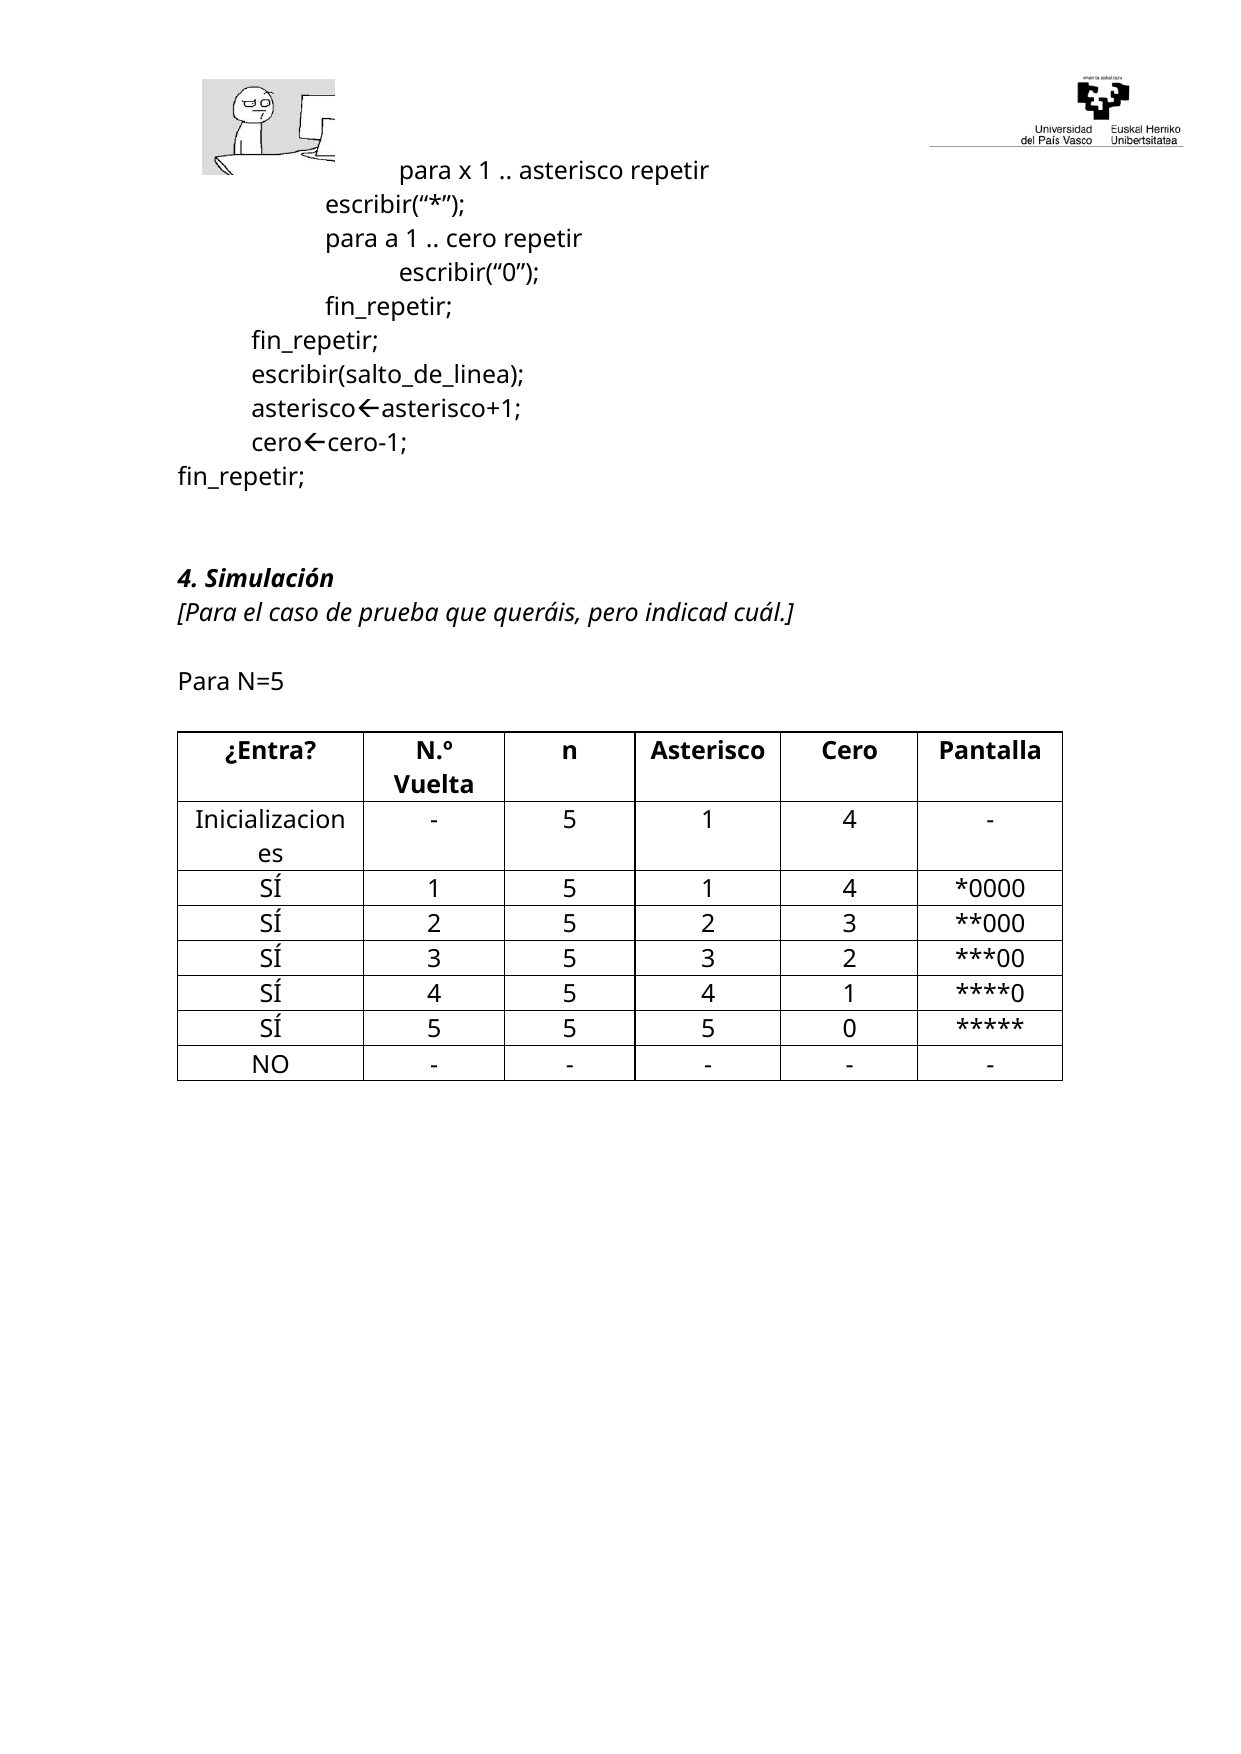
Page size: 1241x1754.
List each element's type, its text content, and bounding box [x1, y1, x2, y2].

table_cell - [781, 1046, 917, 1080]
table_cell *0000 [918, 871, 1062, 905]
table_cell 5 [636, 1011, 780, 1045]
text fin_repetir; [177, 459, 1063, 493]
table_cell NO [178, 1046, 363, 1080]
table_header Pantalla [918, 733, 1062, 801]
text [Para el caso de prueba que queráis, pero indicad cuál.] [177, 595, 1063, 629]
table_cell SÍ [178, 906, 363, 940]
table_cell SÍ [178, 976, 363, 1010]
table_cell 1 [636, 871, 780, 905]
table_header ¿Entra? [178, 733, 363, 801]
table_cell 2 [636, 906, 780, 940]
table_cell **000 [918, 906, 1062, 940]
table_cell Inicializaciones [178, 802, 363, 870]
table_cell ***** [918, 1011, 1062, 1045]
text para x 1 .. asterisco repetir [177, 104, 1063, 186]
table_cell 0 [781, 1011, 917, 1045]
text cerocero-1; [177, 425, 1063, 459]
table_cell 3 [636, 941, 780, 975]
text asteriscoasterisco+1; [177, 391, 1063, 425]
table_cell 1 [781, 976, 917, 1010]
table_cell - [636, 1046, 780, 1080]
table_cell - [918, 802, 1062, 870]
table_cell 5 [364, 1011, 504, 1045]
table_cell 5 [505, 906, 634, 940]
table_header n [505, 733, 634, 801]
table_cell - [505, 1046, 634, 1080]
table_cell 3 [781, 906, 917, 940]
table_cell 5 [505, 1011, 634, 1045]
text fin_repetir; [177, 323, 1063, 357]
table_cell 1 [364, 871, 504, 905]
table_cell - [364, 802, 504, 870]
table_cell - [364, 1046, 504, 1080]
table_header Cero [781, 733, 917, 801]
text para a 1 .. cero repetir [251, 220, 1063, 254]
table_cell ****0 [918, 976, 1062, 1010]
text 4. Simulación [177, 561, 1063, 595]
table_cell 4 [364, 976, 504, 1010]
table_cell 4 [781, 802, 917, 870]
table_cell 1 [636, 802, 780, 870]
table_cell 5 [505, 941, 634, 975]
table_cell - [918, 1046, 1062, 1080]
table_header N.º Vuelta [364, 733, 504, 801]
table_cell SÍ [178, 871, 363, 905]
text escribir(salto_de_linea); [177, 357, 1063, 391]
table_cell 5 [505, 871, 634, 905]
table_cell 4 [636, 976, 780, 1010]
table_cell 2 [364, 906, 504, 940]
table_cell 5 [505, 802, 634, 870]
table_cell 5 [505, 976, 634, 1010]
text escribir(“*”); [177, 186, 1063, 220]
table_cell SÍ [178, 1011, 363, 1045]
table_cell 4 [781, 871, 917, 905]
table_header Asterisco [636, 733, 780, 801]
text escribir(“0”); [177, 254, 1063, 288]
table_cell 3 [364, 941, 504, 975]
text Para N=5 [177, 663, 1063, 697]
text fin_repetir; [177, 288, 1063, 323]
table_cell SÍ [178, 941, 363, 975]
table_cell ***00 [918, 941, 1062, 975]
table_cell 2 [781, 941, 917, 975]
